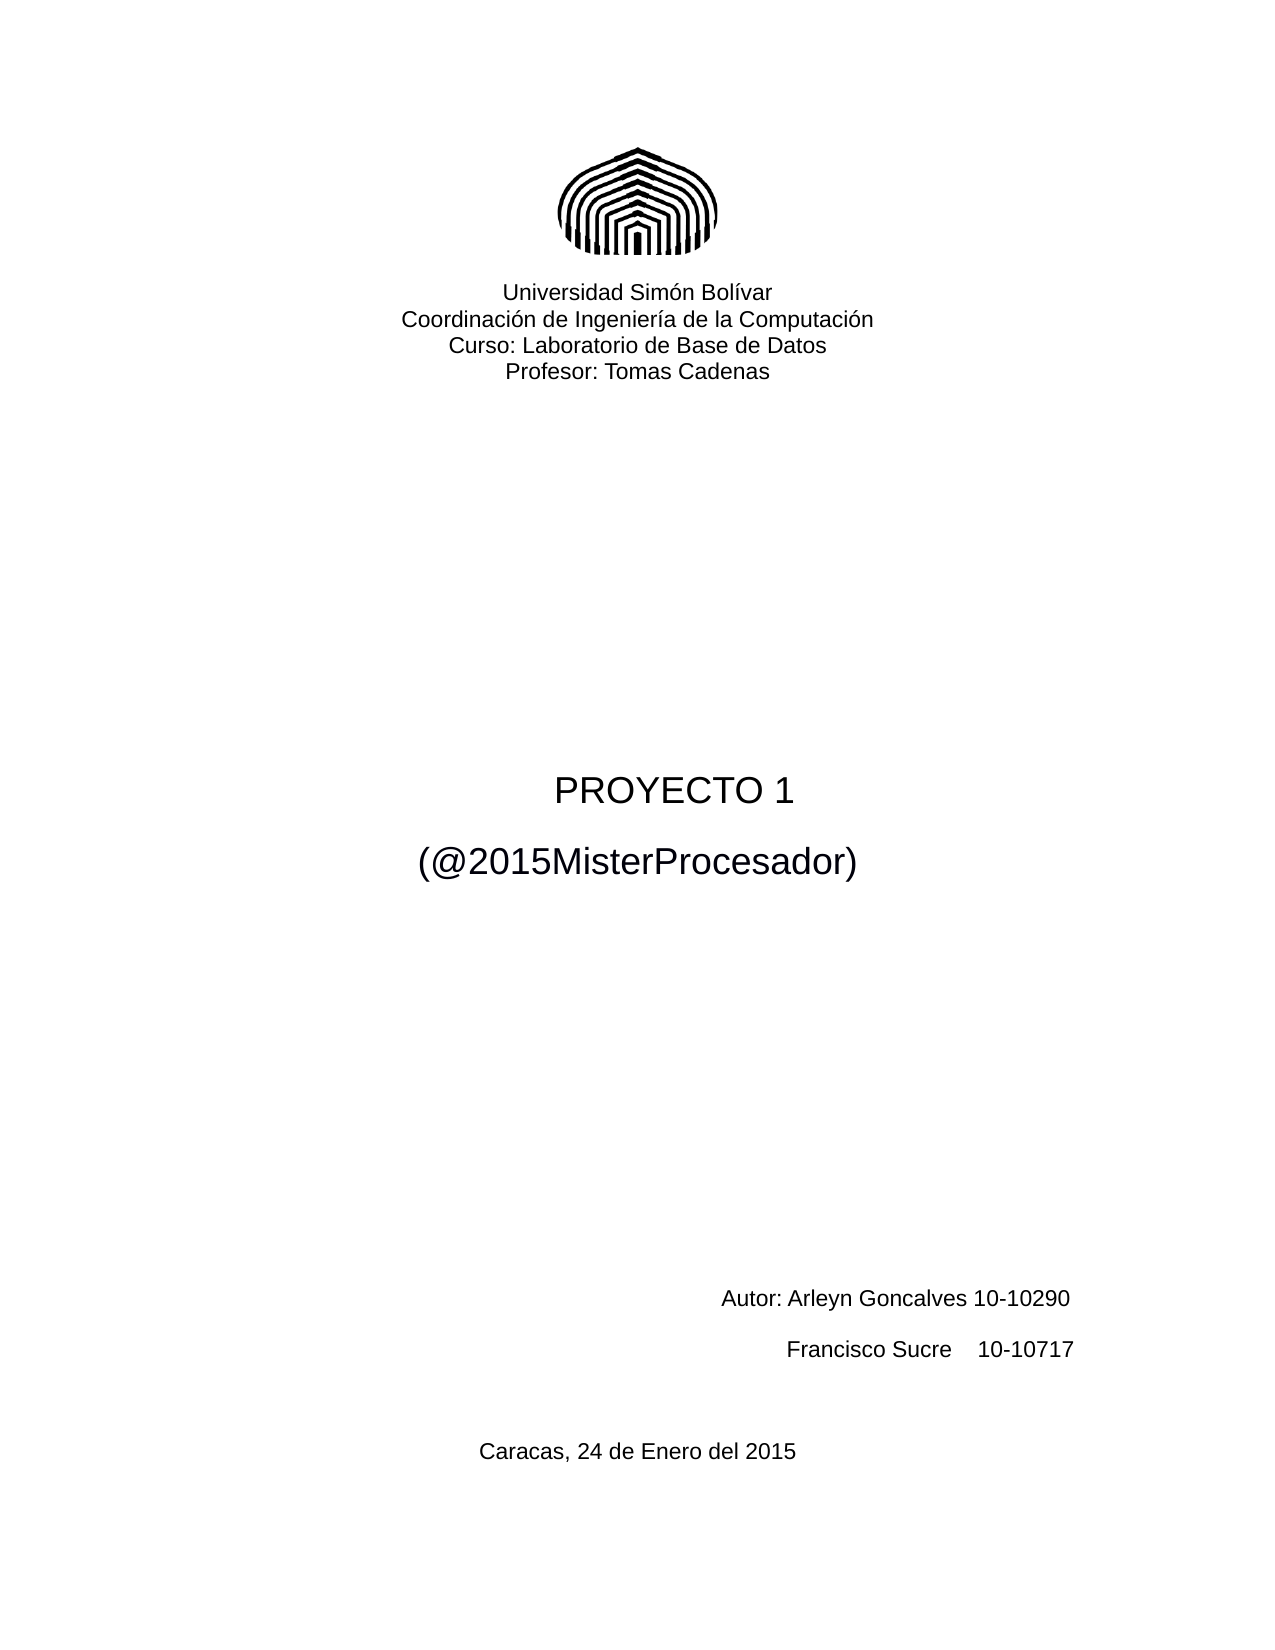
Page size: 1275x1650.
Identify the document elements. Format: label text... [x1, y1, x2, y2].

text Universidad Simón Bolívar [177, 279, 1098, 306]
text Francisco Sucre 10-10717 [177, 1336, 1098, 1362]
text Autor: Arleyn Goncalves 10-10290 [620, 1284, 1098, 1311]
text Caracas, 24 de Enero del 2015 [177, 1438, 1098, 1464]
subtitle (@2015MisterProcesador) [177, 839, 1098, 882]
text Profesor: Tomas Cadenas [177, 358, 1098, 385]
text Coordinación de Ingeniería de la Computación [177, 306, 1098, 332]
picture [557, 147, 718, 255]
text PROYECTO 1 [177, 768, 1098, 812]
text Curso: Laboratorio de Base de Datos [177, 332, 1098, 358]
